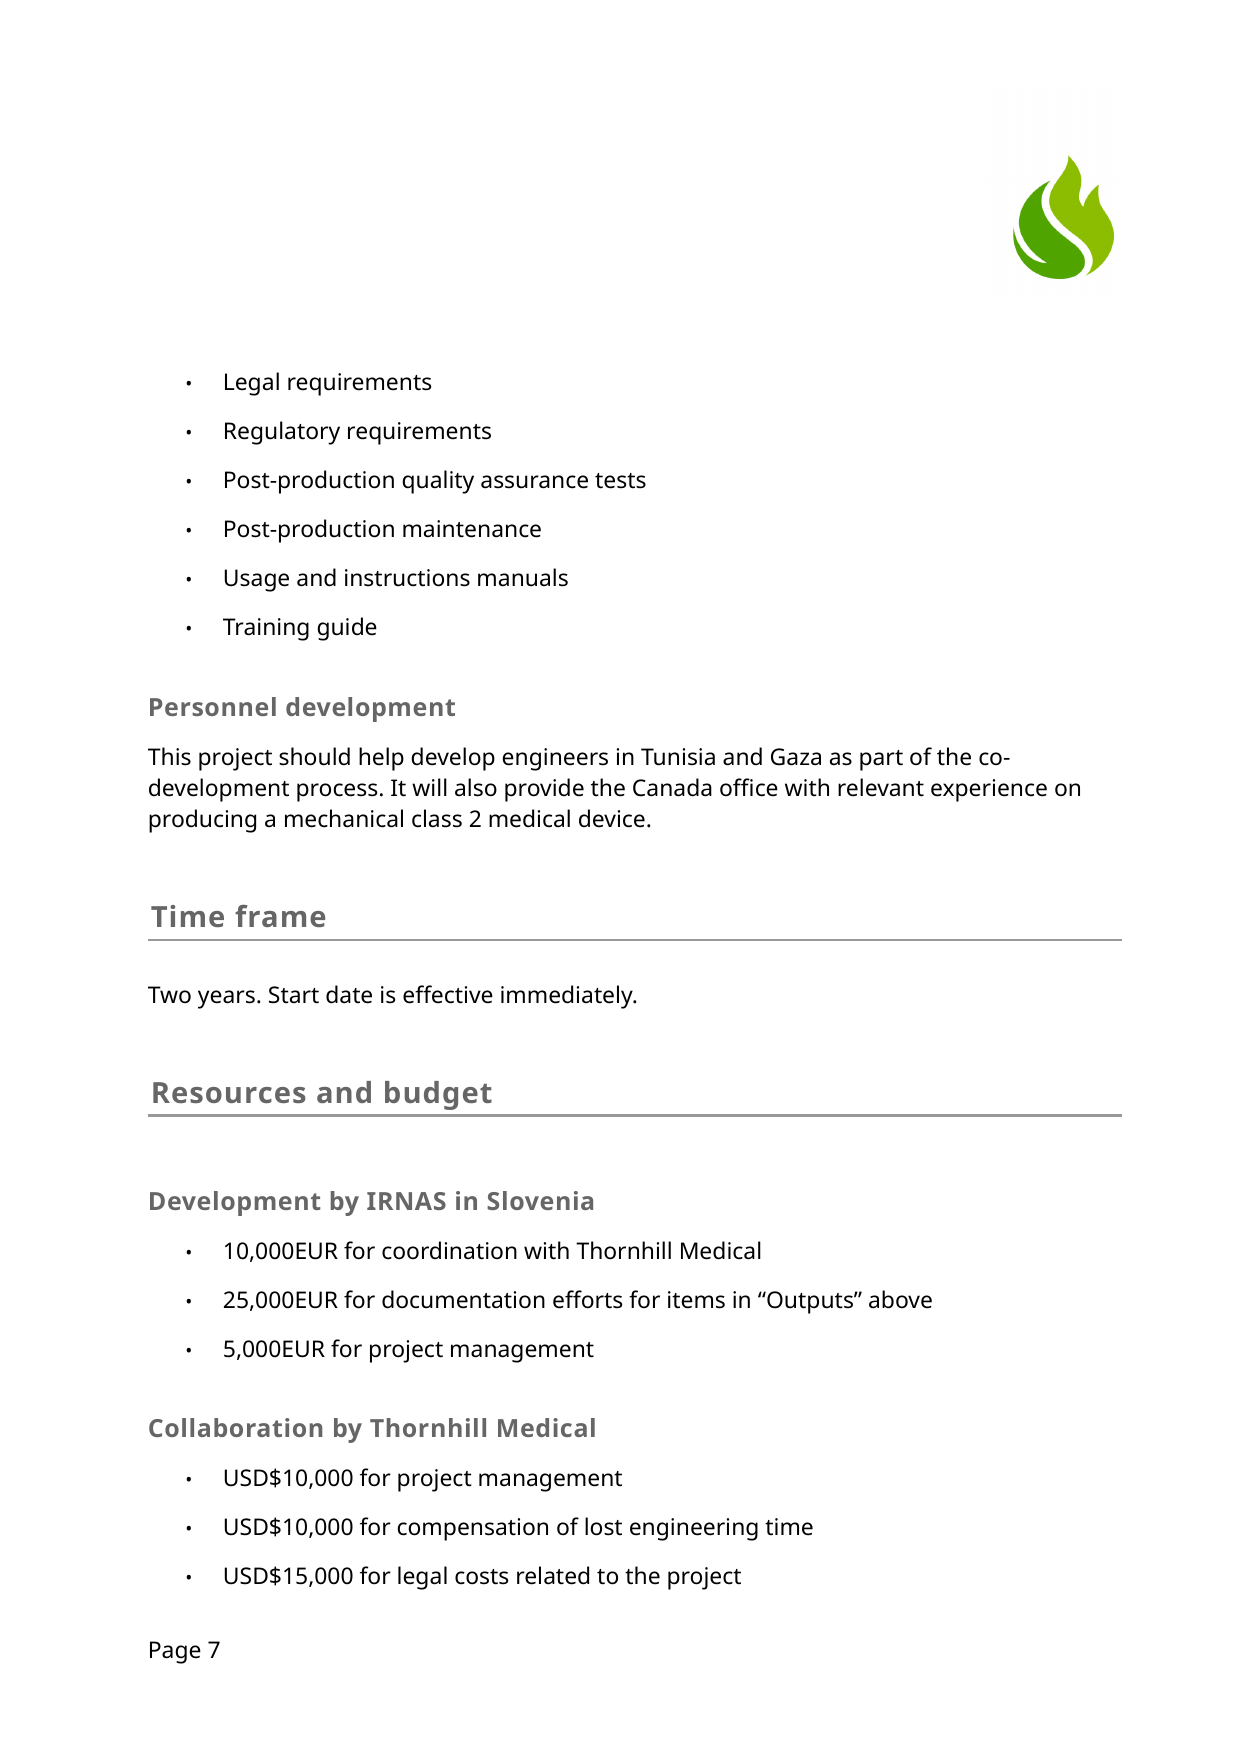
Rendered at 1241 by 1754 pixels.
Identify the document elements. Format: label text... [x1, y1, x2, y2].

list Regulatory requirements [185, 415, 1122, 447]
subtitle Personnel development [148, 690, 1122, 724]
list 5,000EUR for project management [185, 1333, 1122, 1364]
list Usage and instructions manuals [185, 562, 1122, 593]
text This project should help develop engineers in Tunisia and Gaza as part of the co-development process. It will also provide the Canada office with relevant experience on producing a mechanical class 2 medical device. [148, 741, 1122, 834]
list 25,000EUR for documentation efforts for items in “Outputs” above [185, 1284, 1122, 1315]
subtitle Development by IRNAS in Slovenia [148, 1184, 1122, 1218]
list USD$10,000 for project management [185, 1462, 1122, 1493]
list USD$10,000 for compensation of lost engineering time [185, 1511, 1122, 1542]
list Post-production maintenance [185, 513, 1122, 544]
list 10,000EUR for coordination with Thornhill Medical [185, 1235, 1122, 1266]
list Legal requirements [185, 366, 1122, 398]
subtitle Time frame [148, 893, 1122, 939]
subtitle Resources and budget [148, 1069, 1122, 1114]
list Post-production quality assurance tests [185, 464, 1122, 496]
subtitle Collaboration by Thornhill Medical [148, 1411, 1122, 1445]
text Two years. Start date is effective immediately. [148, 979, 1122, 1010]
list USD$15,000 for legal costs related to the project [185, 1560, 1122, 1591]
list Training guide [185, 611, 1122, 642]
picture [981, 83, 1026, 298]
